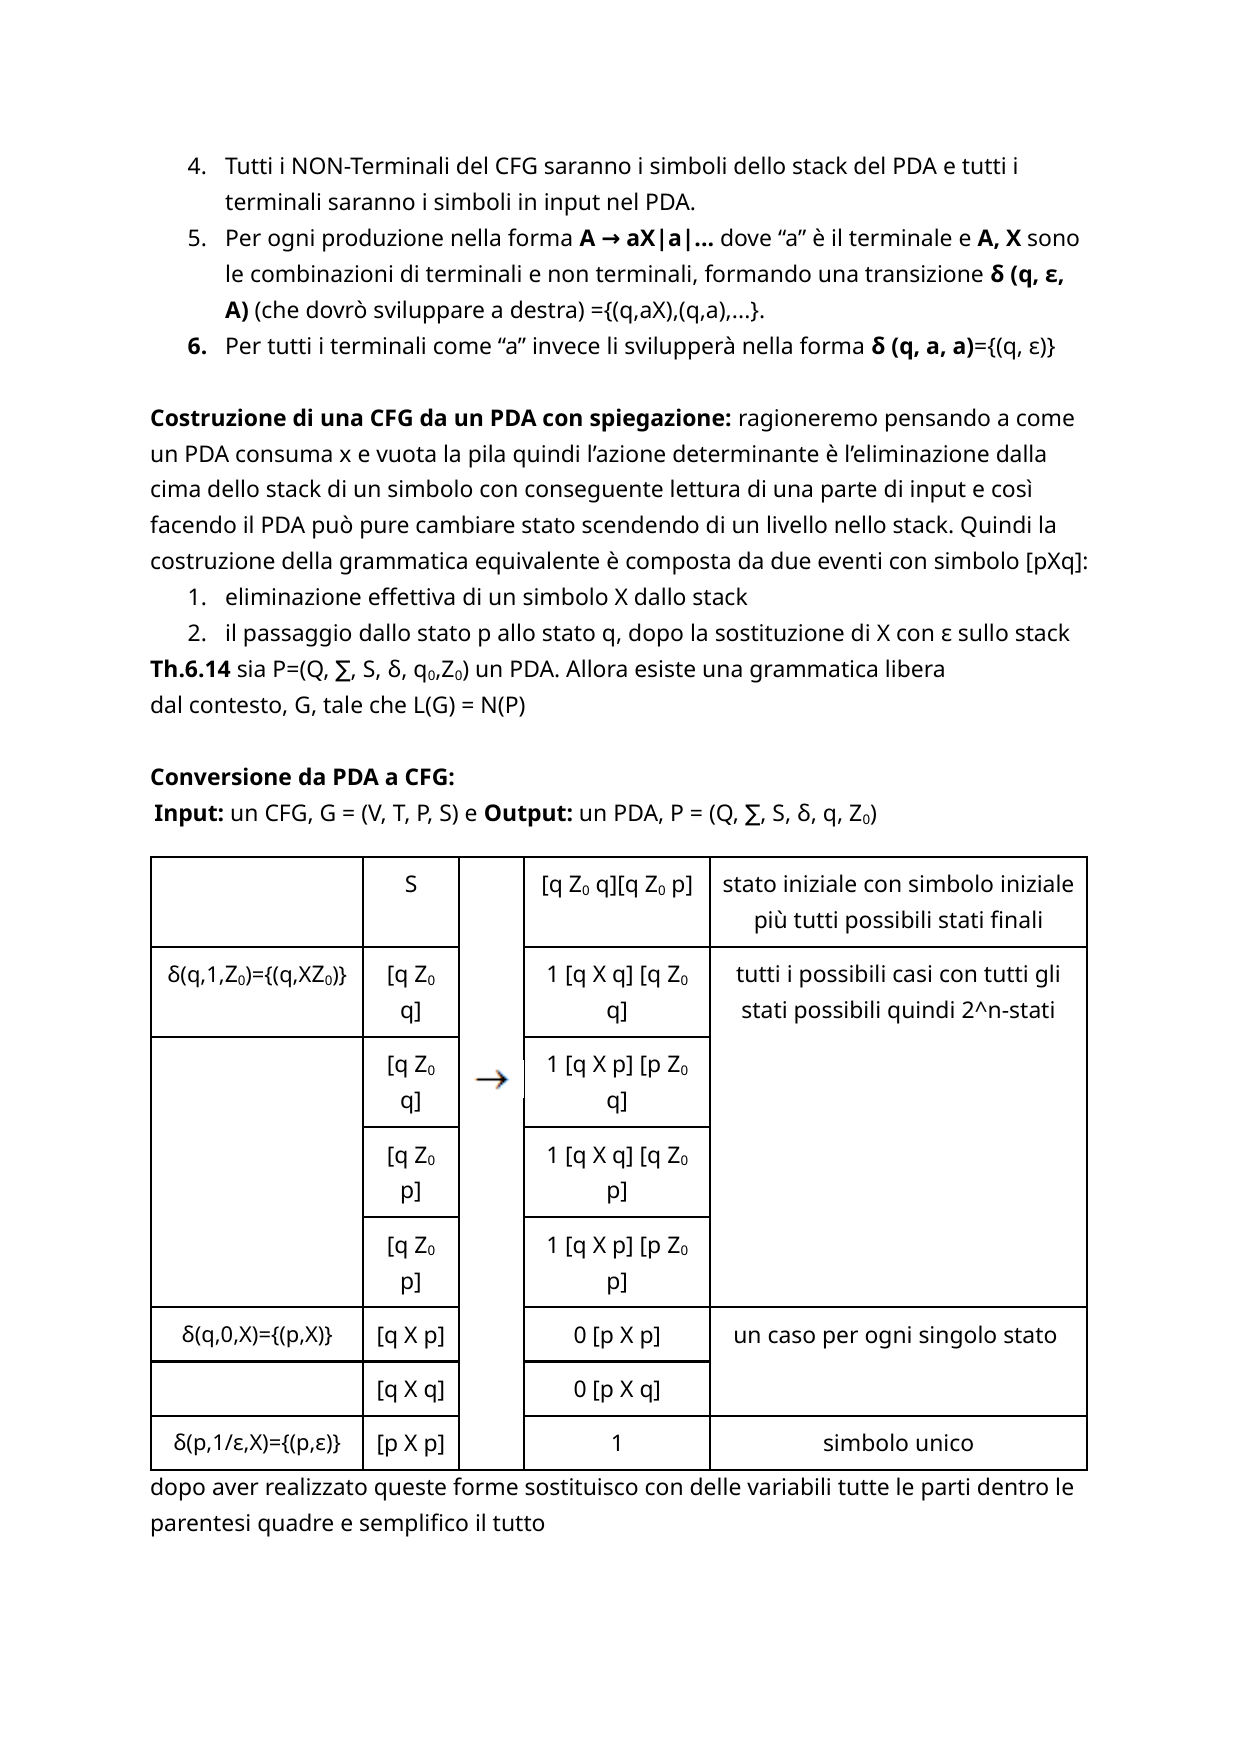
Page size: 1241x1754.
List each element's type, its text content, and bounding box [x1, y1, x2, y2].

table_cell [q Z0 q] [364, 1038, 458, 1126]
table_header [q Z0 q][q Z0 p] [525, 858, 709, 946]
table_cell [152, 1363, 362, 1414]
table_cell [q X p] [364, 1308, 458, 1360]
text Conversione da PDA a CFG: [150, 761, 1090, 792]
table_cell 0 [p X q] [525, 1363, 709, 1414]
table_cell 1 [q X q] [q Z0 q] [525, 948, 709, 1036]
list Per ogni produzione nella forma A → aX|a|... dove “a” è il terminale e A, X sono le combinazioni di terminali e non terminali, formando una transizione δ (q, ε, A) (che dovrò sviluppare a destra) ={(q,aX),(q,a),...}. [187, 222, 1086, 325]
table_cell δ(q,0,X)={(p,X)} [152, 1308, 362, 1360]
table_cell [q Z0 p] [364, 1218, 458, 1306]
table_cell [p X p] [364, 1417, 458, 1469]
table_cell [q Z0 q] [364, 948, 458, 1036]
table_cell simbolo unico [711, 1417, 1086, 1469]
table_cell [q Z0 p] [364, 1128, 458, 1216]
table_header [460, 858, 523, 1469]
table_cell 1 [525, 1417, 709, 1469]
list il passaggio dallo stato p allo stato q, dopo la sostituzione di X con ε sullo stack [187, 617, 1090, 648]
table_cell 0 [p X p] [525, 1308, 709, 1360]
table_cell δ(q,1,Z0)={(q,XZ0)} [152, 948, 362, 1036]
table_header [152, 858, 362, 946]
list Per tutti i terminali come “a” invece li svilupperà nella forma δ (q, a, a)={(q, ε)} [187, 330, 1086, 361]
table_cell un caso per ogni singolo stato [711, 1308, 1086, 1414]
table_cell δ(p,1/ε,X)={(p,ε)} [152, 1417, 362, 1469]
table_cell tutti i possibili casi con tutti gli stati possibili quindi 2^n-stati [711, 948, 1086, 1306]
table_header stato iniziale con simbolo iniziale più tutti possibili stati finali [711, 858, 1086, 946]
text dal contesto, G, tale che L(G) = N(P) [150, 689, 1090, 720]
table_cell 1 [q X q] [q Z0 p] [525, 1128, 709, 1216]
table_header S [364, 858, 458, 946]
table_cell [152, 1038, 362, 1306]
text Costruzione di una CFG da un PDA con spiegazione: ragioneremo pensando a come un PDA consuma x e vuota la pila quindi l’azione determinante è l’eliminazione dalla cima dello stack di un simbolo con conseguente lettura di una parte di input e così facendo il PDA può pure cambiare stato scendendo di un livello nello stack. Quindi la costruzione della grammatica equivalente è composta da due eventi con simbolo [pXq]: [150, 402, 1090, 577]
picture [467, 1060, 524, 1098]
text Input: un CFG, G = (V, T, P, S) e Output: un PDA, P = (Q, ∑, S, δ, q, Z0) [154, 797, 1086, 828]
table_cell 1 [q X p] [p Z0 q] [525, 1038, 709, 1126]
table_cell 1 [q X p] [p Z0 p] [525, 1218, 709, 1306]
list eliminazione effettiva di un simbolo X dallo stack [187, 581, 1090, 612]
text Th.6.14 sia P=(Q, ∑, S, δ, q0,Z0) un PDA. Allora esiste una grammatica libera [150, 653, 1090, 684]
table_cell [q X q] [364, 1363, 458, 1414]
list Tutti i NON-Terminali del CFG saranno i simboli dello stack del PDA e tutti i terminali saranno i simboli in input nel PDA. [187, 150, 1086, 217]
text dopo aver realizzato queste forme sostituisco con delle variabili tutte le parti dentro le parentesi quadre e semplifico il tutto [150, 1471, 1086, 1538]
